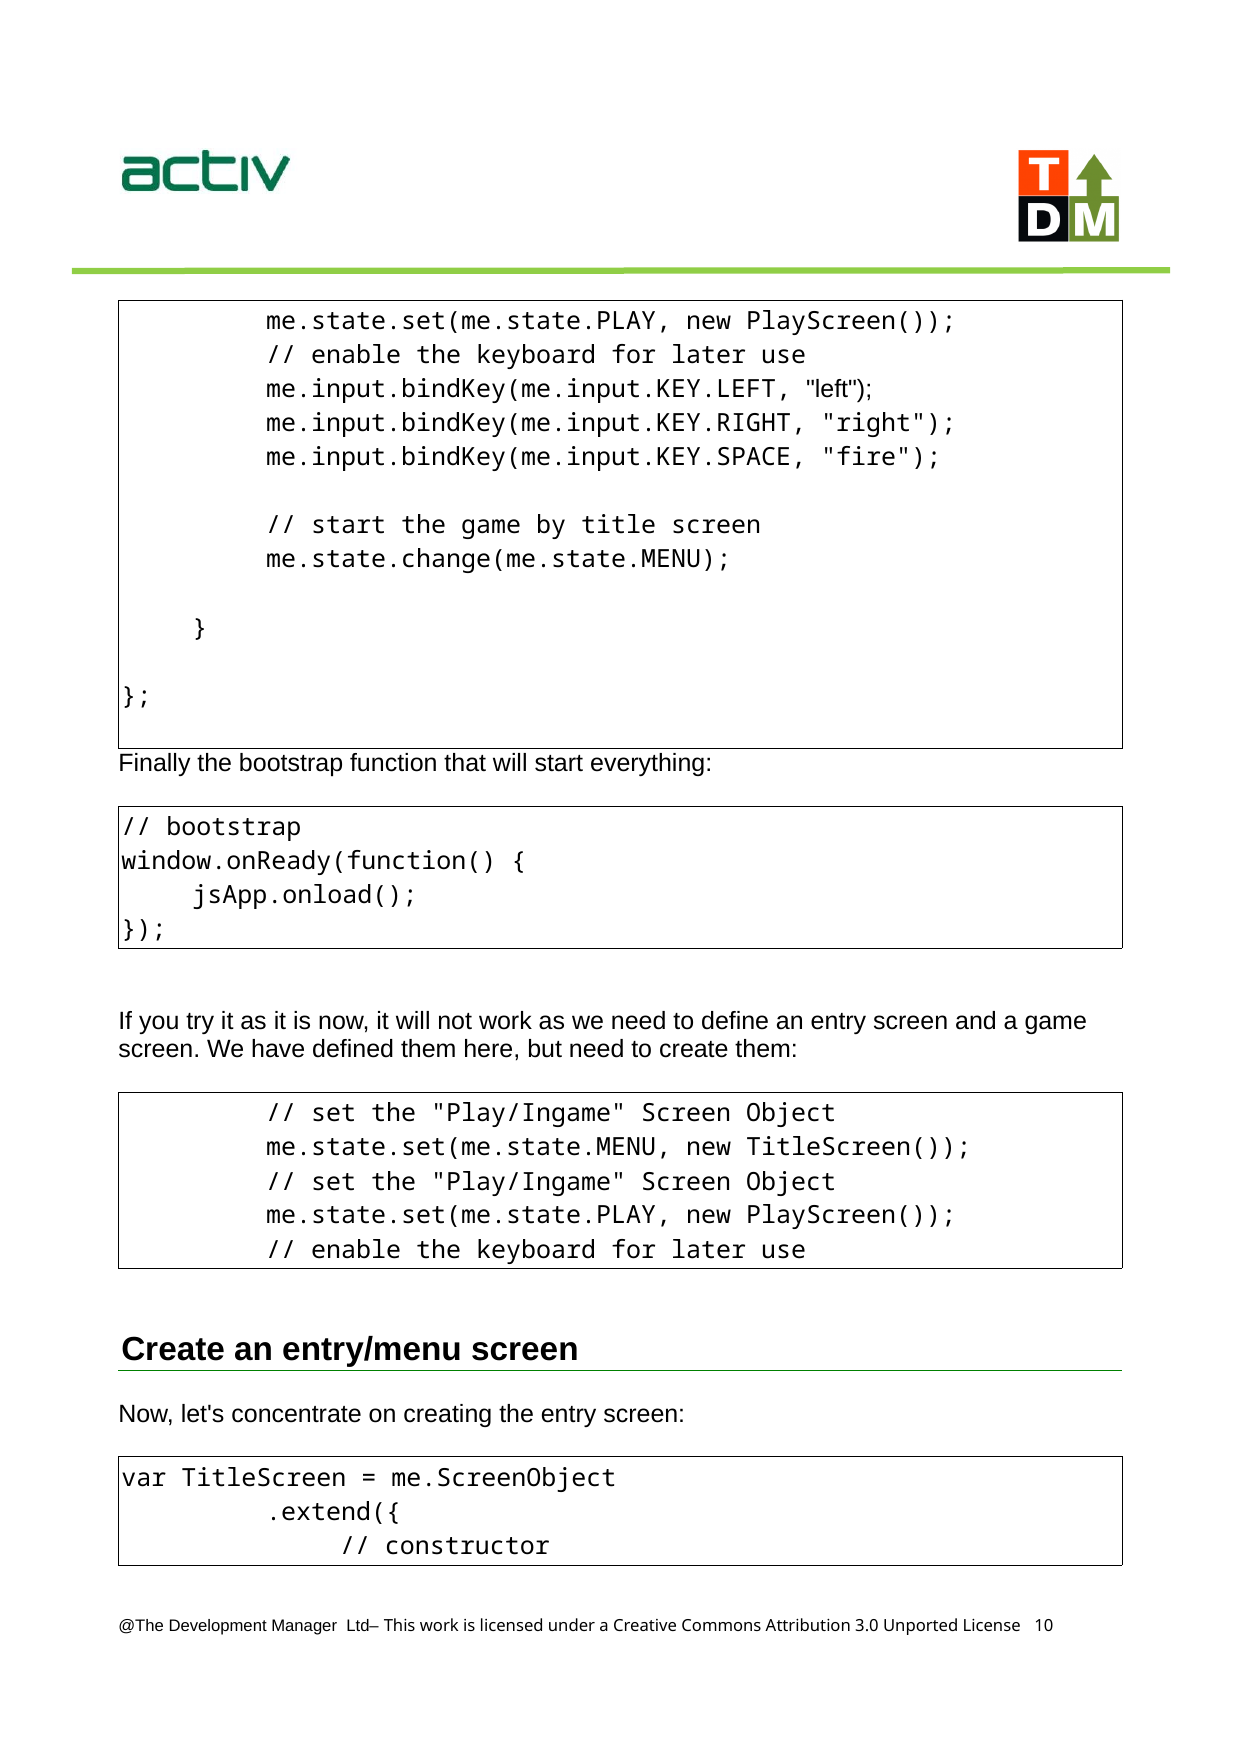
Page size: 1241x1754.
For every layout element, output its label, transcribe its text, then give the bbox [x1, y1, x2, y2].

text // enable the keyboard for later use [119, 1228, 1122, 1268]
text jsApp.onload(); [119, 874, 1122, 908]
text If you try it as it is now, it will not work as we need to define an entry screen and a game screen. We have defined them here, but need to create them: [118, 1006, 1122, 1063]
text }); [119, 908, 1122, 948]
text me.state.set(me.state.PLAY, new PlayScreen()); [119, 301, 1122, 334]
text // set the "Play/Ingame" Screen Object [119, 1160, 1122, 1194]
text } [119, 606, 1122, 643]
text // set the "Play/Ingame" Screen Object [119, 1093, 1122, 1126]
text // bootstrap [119, 807, 1122, 840]
text // start the game by title screen [119, 504, 1122, 538]
text me.state.set(me.state.MENU, new TitleScreen()); [119, 1126, 1122, 1160]
text me.state.set(me.state.PLAY, new PlayScreen()); [119, 1194, 1122, 1228]
text }; [119, 674, 1122, 711]
subtitle Create an entry/menu screen [118, 1326, 1122, 1370]
text // constructor [119, 1524, 1122, 1565]
text .extend({ [119, 1491, 1122, 1524]
text me.state.change(me.state.MENU); [119, 538, 1122, 575]
text Now, let's concentrate on creating the entry screen: [118, 1399, 1122, 1428]
text me.input.bindKey(me.input.KEY.SPACE, "fire"); [119, 436, 1122, 473]
text Finally the bootstrap function that will start everything: [118, 749, 1122, 777]
text window.onReady(function() { [119, 840, 1122, 874]
picture [119, 148, 397, 196]
text me.input.bindKey(me.input.KEY.RIGHT, "right"); [119, 402, 1122, 436]
text var TitleScreen = me.ScreenObject [119, 1457, 1122, 1491]
text me.input.bindKey(me.input.KEY.LEFT, "left"); [119, 368, 1122, 402]
picture [1016, 148, 1121, 242]
text // enable the keyboard for later use [119, 334, 1122, 368]
